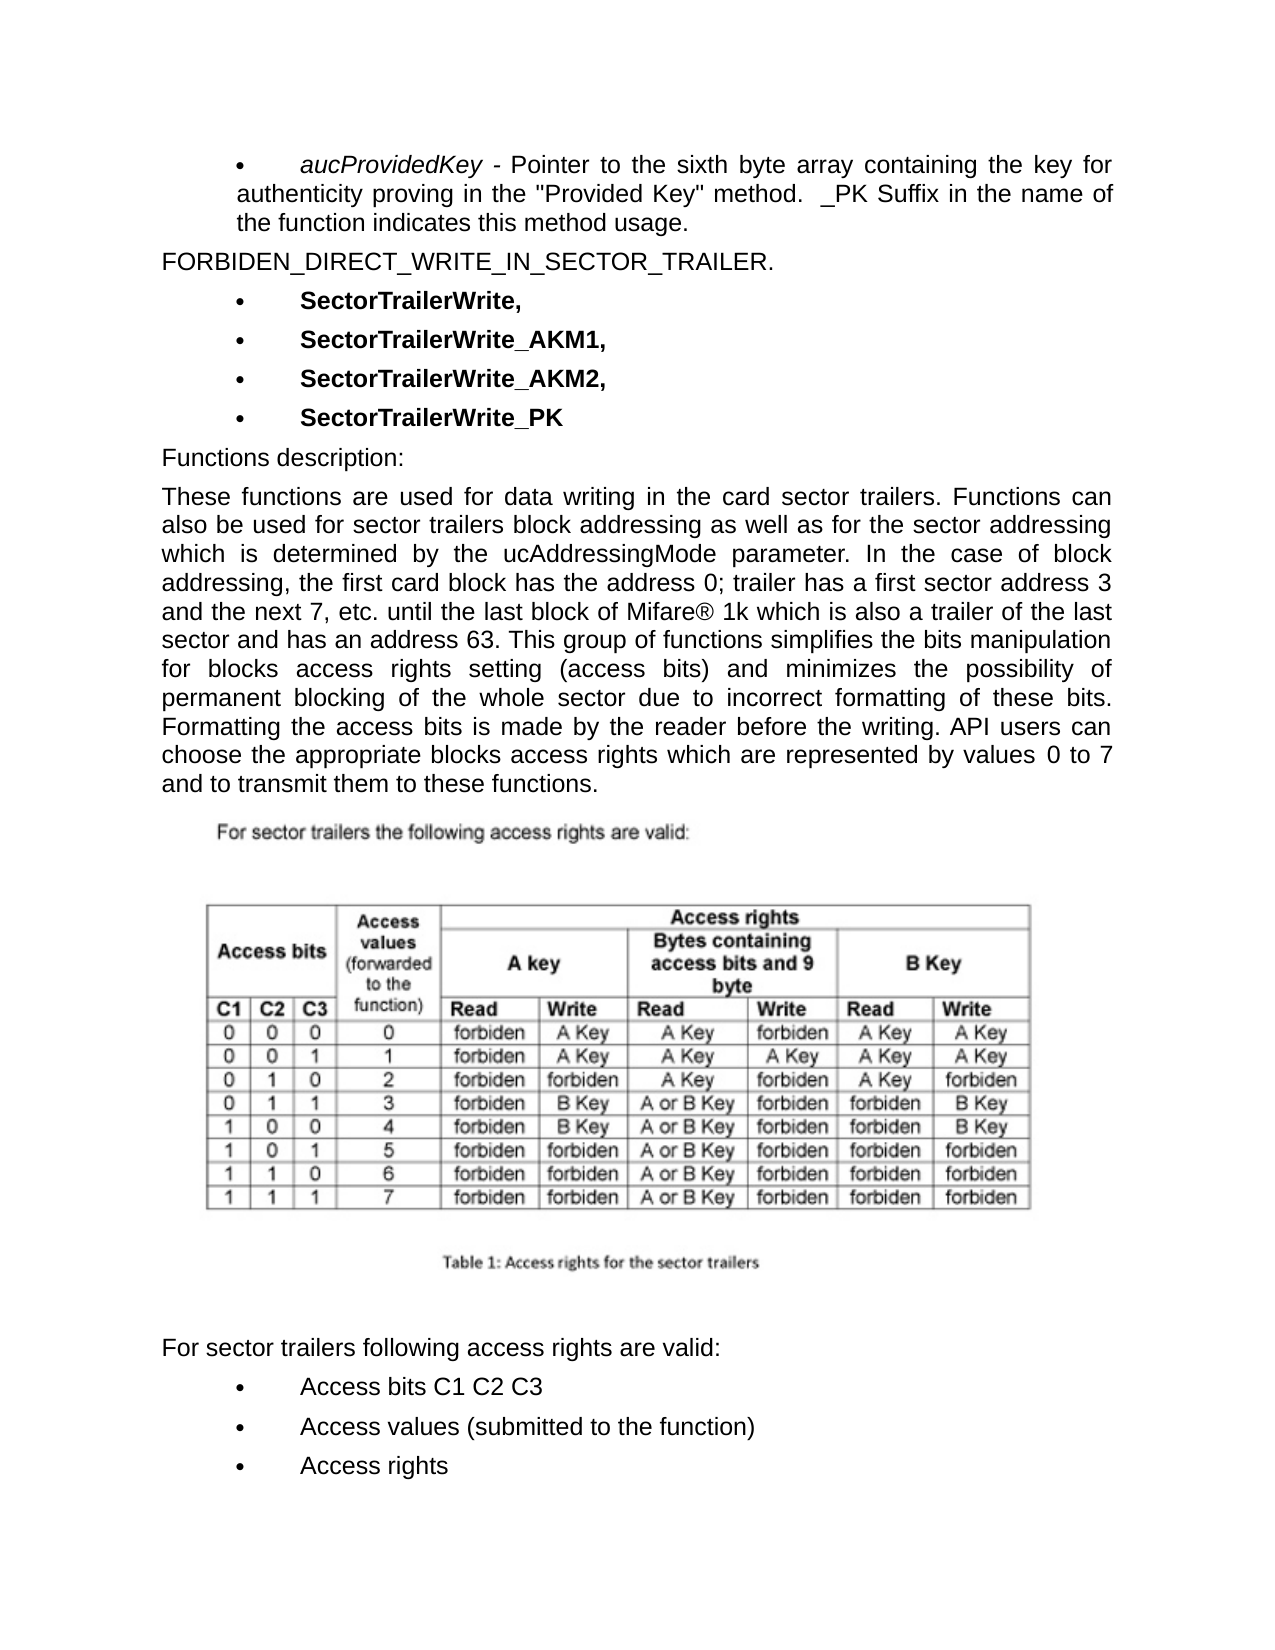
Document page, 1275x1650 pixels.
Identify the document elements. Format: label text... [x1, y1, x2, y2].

list SectorTrailerWrite_PK [236, 403, 1114, 432]
list SectorTrailerWrite, [236, 286, 1114, 314]
list Access bits C1 C2 C3 [236, 1372, 1114, 1401]
list SectorTrailerWrite_AKM1, [236, 325, 1114, 354]
picture [150, 808, 1104, 1277]
text FORBIDEN_DIRECT_WRITE_IN_SECTOR_TRAILER. [161, 247, 1114, 275]
text Functions description: [161, 442, 1114, 471]
list SectorTrailerWrite_AKM2, [236, 364, 1114, 393]
list Access values (submitted to the function) [236, 1412, 1114, 1440]
list aucProvidedKey - Pointer to the sixth byte array containing the key for authenticity proving in the "Provided Key" method. _PK Suffix in the name of the function indicates this method usage. [236, 150, 1114, 236]
list Access rights [236, 1451, 1114, 1479]
text These functions are used for data writing in the card sector trailers. Functions can also be used for sector trailers block addressing as well as for the sector addressing which is determined by the ucAddressingMode parameter. In the case of block addressing, the first card block has the address 0; trailer has a first sector address 3 and the next 7, etc. until the last block of Mifare® 1k which is also a trailer of the last sector and has an address 63. This group of functions simplifies the bits manipulation for blocks access rights setting (access bits) and minimizes the possibility of permanent blocking of the whole sector due to incorrect formatting of these bits. Formatting the access bits is made by the reader before the writing. API users can choose the appropriate blocks access rights which are represented by values ​​0 to 7 and to transmit them to these functions. [161, 482, 1114, 798]
text For sector trailers following access rights are valid: [161, 1333, 1114, 1362]
